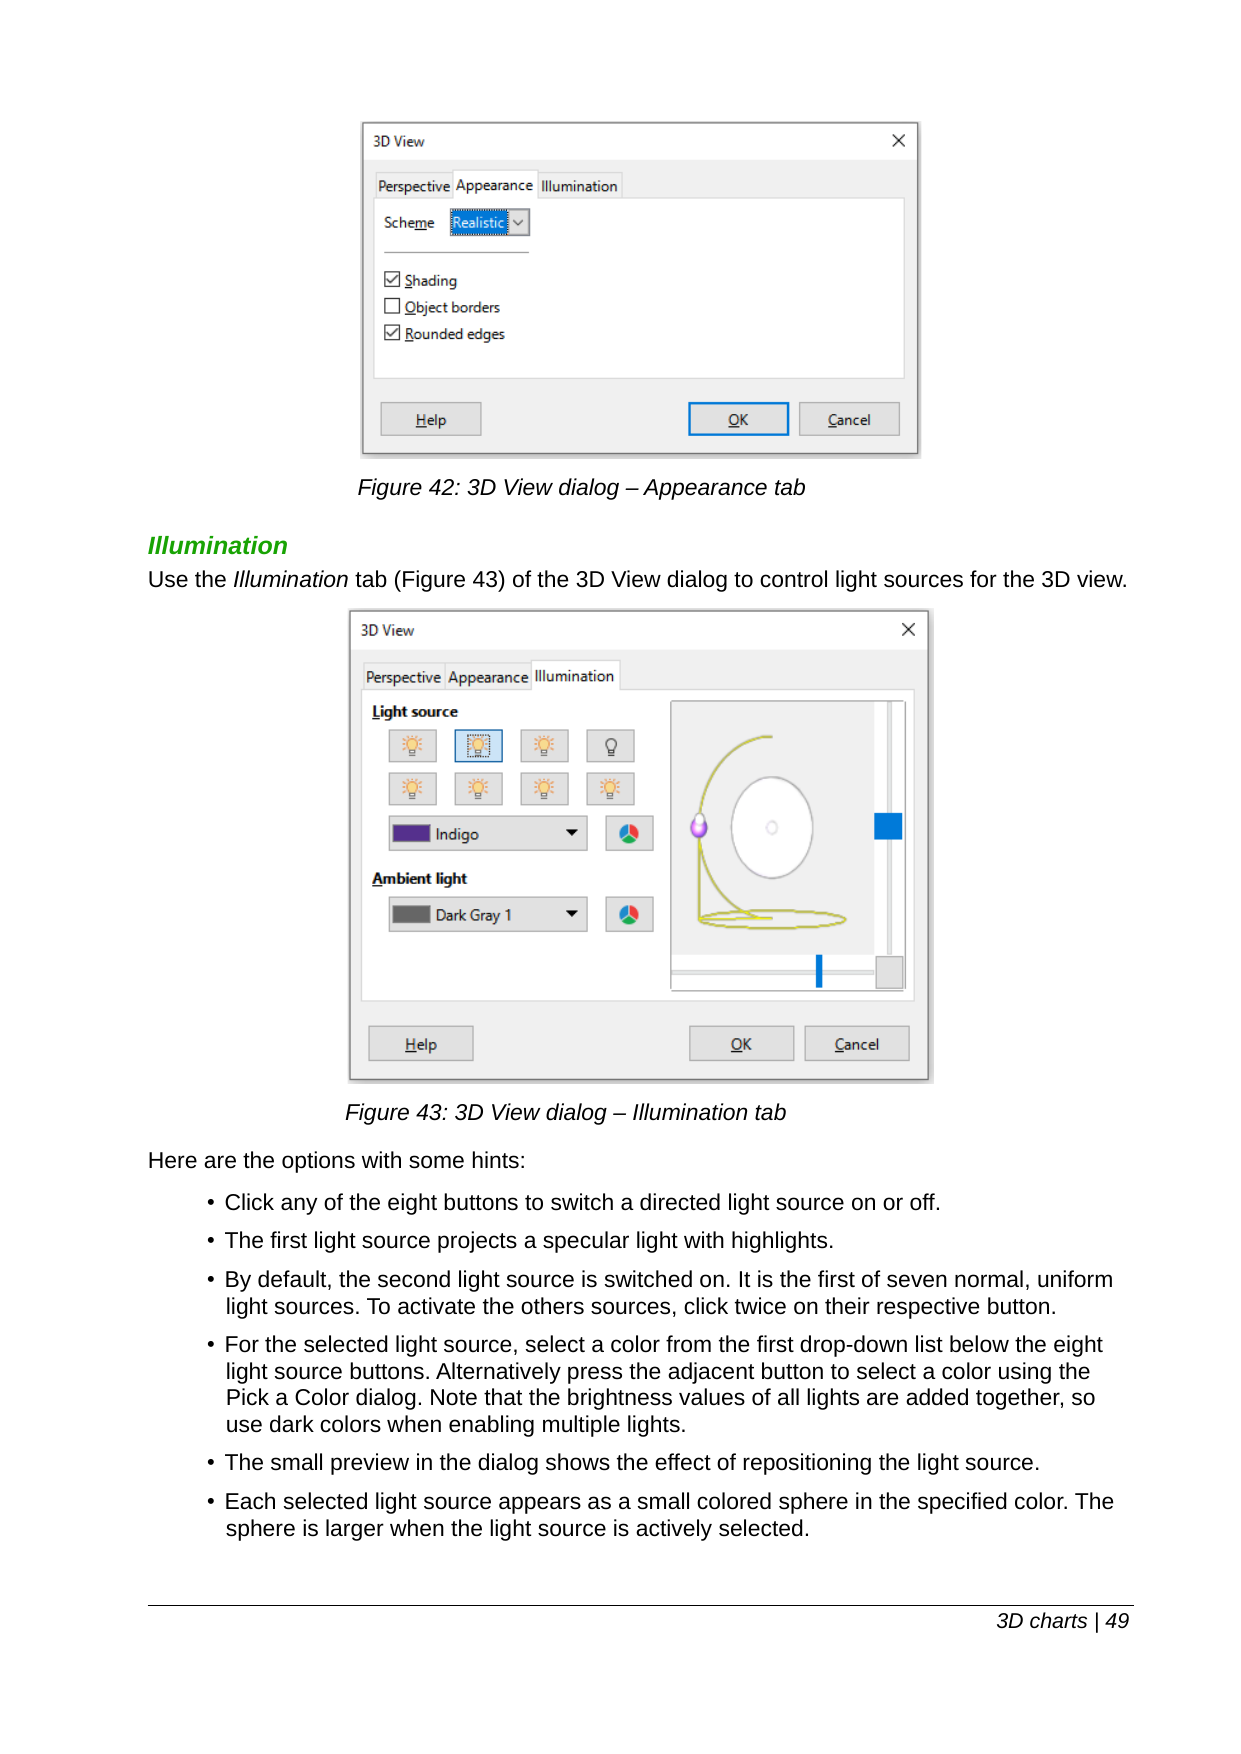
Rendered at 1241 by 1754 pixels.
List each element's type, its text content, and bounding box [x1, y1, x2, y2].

list For the selected light source, select a color from the first drop-down list below the eight light source buttons. Alternatively press the adjacent button to select a color using the Pick a Color dialog. Note that the brightness values of all lights are added together, so use dark colors when enabling multiple lights. [204, 1328, 1134, 1437]
text Use the Illumination tab (Figure 43) of the 3D View dialog to control light sources for the 3D view. [148, 566, 1134, 593]
text Figure 42: 3D View dialog – Appearance tab [357, 474, 924, 501]
subtitle Illumination [148, 531, 1134, 560]
list Each selected light source appears as a small colored sphere in the specified color. The sphere is larger when the light source is actively selected. [204, 1485, 1134, 1544]
picture [360, 121, 922, 459]
list By default, the second light source is switched on. It is the first of seven normal, uniform light sources. To activate the others sources, click twice on their respective button. [204, 1263, 1134, 1319]
list The first light source projects a specular light with highlights. [204, 1224, 1134, 1254]
list The small preview in the dialog shows the effect of repositioning the light source. [204, 1446, 1134, 1476]
picture [347, 608, 934, 1084]
text Here are the options with some hints: [148, 1147, 1134, 1173]
list Click any of the eight buttons to switch a directed light source on or off. [204, 1186, 1134, 1215]
text Figure 43: 3D View dialog – Illumination tab [345, 1099, 937, 1125]
